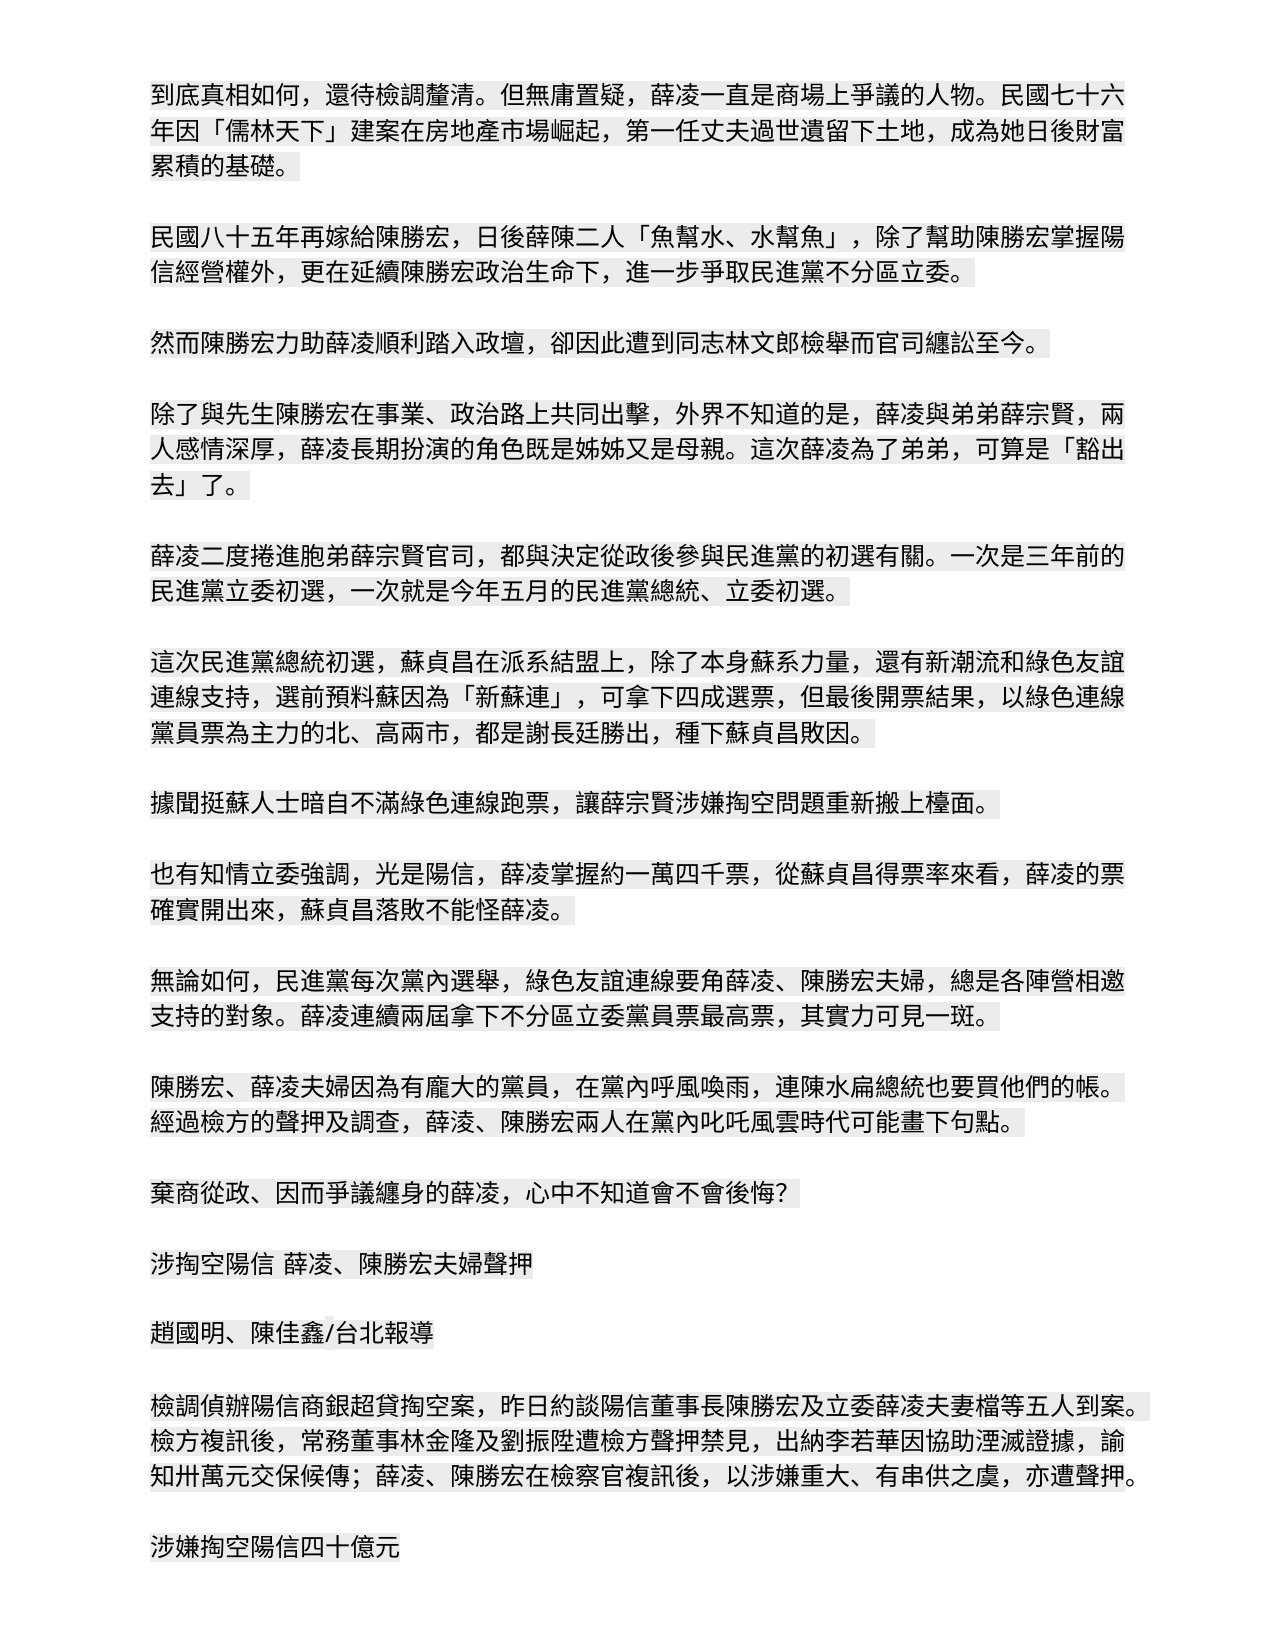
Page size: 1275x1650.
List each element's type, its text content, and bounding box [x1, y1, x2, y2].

text (續) 剛從育幼院回來。 生命與生活是這樣：心裏常是綿延不絕的陰雨天，能寫出來的卻只剩乾燥的事實與概念；想寫的寫不出來，只留一己惆悵，會寫的卻不是真的喜歡寫。悲愴之事永遠屬於個人，因之不可能不信神，因為我若不信祂，那意味著天下無人知我心。 有很長一段年少時光，我常在課堂筆記本內頁寫上電影 "藍與黑" 的那句名言："這是個什麼樣的時代？這是個什麼樣的社會？ 為什麼給了我們藍，卻還要給我們黑？" 我不曾有過為賦新詞的少年愁，一切折騰全是真槍實彈血淚斑斑。如今年過半百，我對生活與生命的感受基本上卻仍不離這幾句對白。人心與世界，一方面醜陋不堪，另一方面卻又如此美麗，美到幾乎要讓人融化。要不是有那樣的藍，我不會投身於黑。 閒言表過，繼續說點骯髒事。 台灣人很熱衷政治，對此我無意見。問題是，光是熱衷是不夠的，你得真的深入圈子，才不會離事實太遠。島內政治，幕前幕後完全兩回事，根本不是一般人所能想像；要是真能和盤托出，你恐怕會對人性整個喪失信心。就連我這樣無所畏懼的亡命份子，就連我親自經歷的各種黑暗事與殺身之禍，我還是不敢多說，因為我可以不要命，卻不能不顧家人安危。 有句成語說 "掛一漏萬"，其實何止漏萬，漏億都還差不多。因此，你得學會如何正確理解那個 "一"。你不可能把億萬說盡，於是只能說一。可是。重點不是 "一"，而是那個 "一" 所漏掛的 "億萬"。 為了節省麻煩，隨手剪了幾篇新舊報導，各位就自己看吧，我就不提細節了 (因為光是 "一" 的細節就已罄竹難書)。 簡單這麼說， 一，很多醜事之所以會爆發，不是因為法治昌明，而是因為分贓不均，以致於這個鬥那個，這派鬥那派。 二，跟時下這個烏七媽黑的人渣黨比起來，阿扁簡直可以說是廉潔聖徒了。 三，最近有個人渣黨的趙姓小混混(蔡英文的選舉顧問)，因為涉嫌販毒、餵毒害死人、把人打斷腿、暴力討債、到處開槍 (警方說沒事沒事，只是玩具槍，你信嗎？)、搶奪救護車、逃役及威風凌駕使喚警察局 (類似斧頭幫的行徑) 等等等，上了媒體。這小混混一門忠烈，綠到發黑，吳怡農說他對這一切什麼都不知道，這就是存心騙小孩，鬼話連篇。連我離開這個圈子三十年的人都略知一二，他會不知道每天跟他一起工作、相處的人是一些什麼樣的人？ 四， 現在的民進黨基本上就是個黑金大本營。它的存在目的與每日例行性運作就是籌謀如何撈錢奪權以及如何傷害異己與對其不敬者。 五，如前文所說，現在的民進黨就是李登輝掌權之後的黑金國民黨之原始複製版，兩者之黑金本質毫無差別，而且有一大半是舊黑金黨國的原班人馬繼續掌權，只是換個顏色而已。 六，黑金教父李登輝的愛徒蔡英文掌權之後，人渣黨更是腐爛骯髒邪惡到毫無道德底線可言，根本就是黑金犯罪集團的同義詞，比阿扁時代更要污穢骯髒邪惡千百倍。 七，如一所述，很多醜事之所以會爆發，不是因為法治昌明，而是因為分贓不均，以致於這個鬥內個，這派鬥那派。被指控的一方當然是黑道，問題是，指控這小混混之趙姓家族是黑道的何志偉白道家族，恐怕更惡劣；套句我常說的話："人渣黨的白道的白天，比黑道的黑夜更黑"。 八，欲了解何志偉家族，請先從其繼父陳勝宏理解起。早期黨外有個著名的內部鬥爭，謂之 "雞兔同籠"，沿續更早的、由黨外編聯會所發動的批康運動 (康就是康寧祥，批康就是反妥協，反公職掛帥，主張群眾抗爭，反對選舉，反對體制內議會路線)。 雞就是鬥雞，意味著為人民、為理想戰鬥，而兔則是在敵人面前搔首弄姿的兔女郎，聽話乖巧的兔寶寶，腐敗，貪婪，假反抗，真分贓，藉以向國民黨分得一杯羹。雞的代表人是阿扁和謝長廷及新潮流，而兔則是其他所有黨外民意代表均屬之。陳勝宏就是當年的兔寶寶之一，被鬥雞們打為利益派與投機份子。 我當年腦袋不清，也是站在雞這一邊，以為阿扁和謝長廷及新潮流比較有理想，至少很清廉。在當年確實是這樣，阿扁有一度幾乎就是理想主義的道德化身。我手邊有一本當年由某黨外雜誌出版的書，全書就是在比較林義雄和陳水扁，認為他們兩人都具有崇高的道德情操與無私奉獻精神。 我一直到1990年腦袋才清醒過來，終於才認清那些所謂鬥雞，其實只是用不同於兔寶寶的方式來斂財奪權而已，於是慢慢就淡出了這個醜陋圈子。 九，綠媒大老闆吳子嘉說，民進黨扯的爛污，哪裡只是開槍或販毒，還有很多不堪入目的骯髒事，"有如一鍋爛肉禁不起翻"，"一旦翻出來，民進黨還能混嗎？" 我的看法是：不管翻出多少惡臭不堪的爛肉，民進黨照樣還是能呼風喚雨，因為媒體、教育與司法完全就掌握在他們手上；只要不斷造謠抹黑異己，不斷炒作仇中反華，不斷查水表，不斷威嚇不滿聲音，不斷美化自己，不斷洗腦年輕一代，永遠就會有無數腦殘為其效忠到底。 當然，這樣一種近乎絕對封閉的政治壟斷也不是不可能打破，力量有二，一是來自於對岸祖國與美國之間的實力消長，二是來自於島內民間有識之士的勇於發聲與反抗，揭穿人渣黨的真實樣貌。 這兩種力量，前者是可期待的，解放台灣是必然的，差別只是在解放過程中兩岸同胞得承受多少根本不必要的痛苦，而美、日及島內漢奸卻希望這樣一些痛苦能夠極大化，以便打擊祖國的復興。 第二種力量卻令人悲觀。台灣人膽子小，很窩囊，向來如此。特別是所謂讀書人，稍微有點骨頭的，似乎就像鳳毛麟角那樣罕見，不管是醫界、學界或文化界，一片綠油油，找不到幾個還把良心當一回事的人，卻充斥趨炎附勢之徒，致力於仇中反華，存心睜眼說瞎話，爭相表態表效忠。 陳真 2021. 05. 01. ================================= 誰給趙映光底氣？ 聽到這句話吳子嘉嚇死了 中時新聞網 李培睿 2021年5月1日 民進黨台北市黨部評委召集人趙映光之子趙介佑涉販毒遭到聲押，趙映光日前臨時舉行記者會，表示應盡速召開評委會對趙介佑除名處分。對此，美麗島電子報董事長吳子嘉質疑，到底是誰給趙映光的底氣，並指自己聽到趙映光講的「有生之年」後，也嚇壞了，吳子嘉還爆料，趙映光之所以會說「到此為止」，是因為後面的事情有如一鍋爛肉，禁不起翻，若翻出來民進黨就不用混了。 吳子嘉30日在政論節目《關鍵時刻》中表示，這件事情最關進的問題是「誰給趙映光底氣？」他憑什麼把民進黨攪翻天？並指他背後還有有力人士，否則他沒有這個膽量。 吳子嘉指出，趙映光懷疑何志偉家族在背後搞鬼，而趙映光的兩句話是關鍵所在，一個是「這個事情到此為止」，而這句話是表示，後面誰在搞他？「他認為會不會是何志偉搞嘛，所以這個事情到此為止，我跟你講，這是兄弟的話」；而第二句話更讓人緊張，就是「有生之年」，吳子嘉直言，「哇靠，嚇死了，碰到一個人跟我搞有生之年，我老婆跟我有生之年我都嚇死了」，所以何志偉當然嚇壞了，而誰給趙映光底氣，這是第一個問題。 吳子嘉認為，第二個問題則是趙介佑吸毒、開槍，「陳勝宏有去吸毒開槍嗎？何志偉有去開槍嗎？現在是在牽拖誰？」趙介佑開槍牽拖陳勝宏，很莫名其妙，「自己兒子沒管好，牽拖到陳勝宏家裡幹什麼？」他並指出，趙介佑吸毒、開槍，是老爸幫他善的後，吳子嘉還質疑，怎麼可能開的是道具槍，檢調要介入調查。 吳子嘉也覺得很奇怪，趙映光哪來的力量善後？為什麼北投分局要配合他，且為什麼一天到晚他們家在開槍？「奇怪了，他們在幹什麼？台北市的槍他們開了一半」，他更指出，今天的這封警告函，非常惡劣。 吳子嘉透露，趙映光是自己跑出來嗆聲，把陳勝宏壓下去，警告到此為止，到此為止的意思，不是只有開槍、吸毒，還有其他後續的事情，有如一鍋爛肉禁不起翻，「翻出來民進黨還能混嗎？」 =================== 吳怡農不知趙介佑黑道背景 何志偉當年一句話打臉 TVBS 記者 陳郁仁 報導 2021/05/01 綠北市黨部主委吳怡農昨說，事發當下才知道趙家的黑道背景。但其實，何志偉去年在黨中央為吳怡農開特例參選台北市黨部主委時，就說出當時中執會的關鍵字是黑道，「我每次聽到黑道都會心生畏懼」。何志偉的一番話，現在看起來格外諷刺。 去年底，綠委何志偉的一句話，就已經透露出端倪。民進黨去年底修改黨內選舉規定，經中執會通過，縣市黨部主委不受入黨兩年限制，等於替吳怡農參選北市黨部主委的資格開了特例，當時被外界稱為「吳怡農條款」。而綠委何志偉當時受訪就說，中執會的關鍵字是黑道，「我每次聽到黑道都會心生畏懼，但是我認為，當我心生畏懼時，我也會變得更勇敢」。 ====================== 趙介佑案藏鏡人是他？媒體人爆內幕 2021/04/30 中時新聞網 李俊毅 民進黨台北市黨部評委召集人趙映光的兒子趙介佑，涉毒品案遭到聲押，趙映光則在30日晚間書面請辭。對此，資深媒體人陳揮文不諱言，幕後藏鏡人和目的其實很清楚，就是民進黨立委何志偉，這牽扯去年北市黨部主委選舉，何母薛凌與民進黨海派成員、前北市議員王孝維的派系內鬥，王孝維又與總統府國策顧問黃承國交情友好，這是有計畫的。陳揮文說，前總統陳水扁聽完一定會有所感觸，他強調，蔡英文總統對此不可能不知情。 陳揮文說，扁總統過去擔任台北市長的時候，當時的台北市黨部主委是高志鵬，那時候是「正義連線」(被稱為「扁系」，曾是民進黨內最大派系)，運作跟現在完全不一樣，但為什麼蔡英文上台後，民進黨台北市黨部變成這個德行？變得荒腔走板、黑影幢幢，難道蔡英文都不知道這些人的背景嗎？不可能嘛！ 陳揮文認為，這事很明顯是民進黨內「巷子內」以切香腸式的方式爆料，諸如合照、證書等，是有步驟的在處理，是派系的內鬥。他強調，是蔡英文上台後縱容趙介佑、趙映光這些人，且趙家父子也不是第一個在北市黨部這樣搞的人，他們只是COPY而已，大家去網路上查一查，上一任台北市黨部評委召集人是誰？就是黃承國，而黃承國現在又身居總統府國策顧問，蔡總統難道沒責任嗎？她會不知情嗎？ 對於趙介佑姑姑、現任民進黨台北市黨部執行長趙心瑜近日表態，「更嚴重的都沒辭職，希望不要無限上綱、不要政治追殺」，陳揮文分析，她其實是警告那些背後放話的人，「夠了，不要再逼我了，再逼下去，我會全部都咬出來」。 ================== 民進黨敢不敢對「黨員大戶」薛凌開鍘？ 【中時電子報林君宜／特稿】 陽信發生超貸款掏空弊案，讓有黨內「黨員大戶」之稱，每逢黨內初選就可「呼風喚雨」的民進黨立委薛凌，遇到從政生涯以來最大的危機。這位棄商從政，從中小企業出身的立委，行事風格也在綠營內部「獨樹一格」。某位黨內人士形容的很貼切，「薛凌不只想掌握金錢，也想握有權力！」 據了解，這次薛凌因陽信銀行違法超貸案遭到聲押，薛凌夫婦早有戒心和警覺。薛凌的先生、陽信銀行董事長、民進黨中常委陳勝宏，曾經致電給某位民進黨主管，了解兩人的司法案件可能受到的黨紀處份，憂心是否影響各自的黨公職身分。 早期從商的薛凌，後來轉戰政治，為了訓練自己的口條，她曾經每週上公關課，只為了讓自己更有政治人物該有的應對能力。某位綠色友誼連線幕僚說，其實薛凌是很認真的女人，也常勤跑基層，只是企圖心太大了。 水能載舟、也能覆舟，政商實力皆不容小覷的薛凌，靠著陽信銀行的支援而無後顧之憂，但也因此與各種金權爭議脫不了關係。 薛凌手中握有七萬張黨員票，一向被黨內形容為「黨員大戶」，不管是立委初選或是中常委、中執委選舉，在民進黨內，只要碰到選舉，沒有人敢得罪薛凌，私底下也紛紛拉攏薛凌，只為了爭取黨員支持。某位形象清新的女立委在立委初選時，幾乎時時刻刻與薛凌站在一起，足見薛凌雄厚的「政治實力」。 陽信弊案是否將衝擊薛凌不分區立委身分，引發各界關注。雖然陽信弊案算是「舊案」，但檢方此次大動作搜索，顯然有備而來，屆時薛凌若遭到起訴，一向仰賴薛凌龐大黨員票的民進黨，敢不敢真正「開鍘」，將是一大考驗。 棄商從政 成敗都是陽信 叱吒綠營10年 薛凌爭議纏身 曾薏蘋、林諭林、陳一姍/新聞幕後 六月底，陽信商銀股東會，陽信董事長陳勝宏才公開以個人性命作擔保，如果陽信有被小舅子薛宗賢掏空，將「切腹自殺」。言猶在耳，昨日現任民進黨不分區立委，董娘薛凌與陳勝宏以有串供之虞雙雙被聲押，陳勝宏要如何履行他的「公開承諾」，備受矚目。 從數字上，陽信目前逾期放款比重二點五八％，逾放準備率達四二點二二％，並非金管會列管的頭號對象。昨日檢調偵查的掏空，並非新案；也不是薛凌涉入的第一起弊案。 早在薛凌參加民進黨不分區立委初選，立委林文郎就以半版廣告舉發，薛凌透過胞弟薛宗賢人頭帳戶超貸的證據。林文郎當時把陽信形容成第二個「中興銀行」。 接收前夫遺產 崛起政壇 根據林文郎的說法，薛宗賢以人頭戶名義，在九十二年競標中華日報松江路大樓，得標後還以四個自然人名義，從九十二年二月起，向陽信銀借了五筆錢，合計金額近四．八億元。薛凌對於指控，全盤否認。 到底真相如何，還待檢調釐清。但無庸置疑，薛凌一直是商場上爭議的人物。民國七十六年因「儒林天下」建案在房地產市場崛起，第一任丈夫過世遺留下土地，成為她日後財富累積的基礎。 民國八十五年再嫁給陳勝宏，日後薛陳二人「魚幫水、水幫魚」，除了幫助陳勝宏掌握陽信經營權外，更在延續陳勝宏政治生命下，進一步爭取民進黨不分區立委。 然而陳勝宏力助薛凌順利踏入政壇，卻因此遭到同志林文郎檢舉而官司纏訟至今。 除了與先生陳勝宏在事業、政治路上共同出擊，外界不知道的是，薛凌與弟弟薛宗賢，兩人感情深厚，薛凌長期扮演的角色既是姊姊又是母親。這次薛凌為了弟弟，可算是「豁出去」了。 薛凌二度捲進胞弟薛宗賢官司，都與決定從政後參與民進黨的初選有關。一次是三年前的民進黨立委初選，一次就是今年五月的民進黨總統、立委初選。 這次民進黨總統初選，蘇貞昌在派系結盟上，除了本身蘇系力量，還有新潮流和綠色友誼連線支持，選前預料蘇因為「新蘇連」，可拿下四成選票，但最後開票結果，以綠色連線黨員票為主力的北、高兩市，都是謝長廷勝出，種下蘇貞昌敗因。 據聞挺蘇人士暗自不滿綠色連線跑票，讓薛宗賢涉嫌掏空問題重新搬上檯面。 也有知情立委強調，光是陽信，薛凌掌握約一萬四千票，從蘇貞昌得票率來看，薛凌的票確實開出來，蘇貞昌落敗不能怪薛凌。 無論如何，民進黨每次黨內選舉，綠色友誼連線要角薛凌、陳勝宏夫婦，總是各陣營相邀支持的對象。薛凌連續兩屆拿下不分區立委黨員票最高票，其實力可見一斑。 陳勝宏、薛凌夫婦因為有龐大的黨員，在黨內呼風喚雨，連陳水扁總統也要買他們的帳。經過檢方的聲押及調查，薛淩、陳勝宏兩人在黨內叱吒風雲時代可能畫下句點。 棄商從政、因而爭議纏身的薛凌，心中不知道會不會後悔？ 涉掏空陽信 薛凌、陳勝宏夫婦聲押 趙國明、陳佳鑫/台北報導 檢調偵辦陽信商銀超貸掏空案，昨日約談陽信董事長陳勝宏及立委薛凌夫妻檔等五人到案。檢方複訊後，常務董事林金隆及劉振陞遭檢方聲押禁見，出納李若華因協助湮滅證據，諭知卅萬元交保候傳；薛凌、陳勝宏在檢察官複訊後，以涉嫌重大、有串供之虞，亦遭聲押。 涉嫌掏空陽信四十億元 民進黨不分區立委薛凌遭身兼陽信股東的同黨立委林文郎指控，於九十三年間競選不分區立委初選時，利用陽信商銀常務董事的身分，涉嫌與董事長陳勝宏等勾結，涉嫌掏空陽信四十億元。 士林地檢署昨天指揮調查局台北市調查處展開約談行動，約談的五人分別是，薛凌、陽信董事長陳勝宏、常務董事林金隆、劉振陞及放款部出納李若華。 檢調在六月中旬前一波偵查中，已聲押包括陽信常董薛宗賢、其女友王玉蘭、分行經理陳益源、襄理何明龍等四人，昨天是第二波約談行動。 據了解，陳勝宏接受約談時，表示貸款過程合法，否認協助薛凌及其胞弟薛宗賢，利用人頭建設公司向該行超貸或掏空陽信資金的背信及詐欺的犯意。薛凌則保留的說，因時間久遠，是否與檢調掌握的證據符合，她已記不清楚。 士林地檢署追查，發現薛凌及陳勝宏涉嫌透過薛宗賢及其女友王玉蘭等人頭進行超貸，至少有近五億元不法掏空。檢調發現，薛宗賢手中擁有兩家建設公司、三家營造公司及一家工程行，但他以王玉蘭等人頭負責人，利用購屋或擴建房屋等名義，多次向陽信銀行貸款近五億元，卻全數轉匯到薛宗賢名下使用。 可疑資金進出異常 檢調約談人頭負責人到案，供詞多指向薛宗賢就是公司實際負責人。其中，居關鍵地位的王玉蘭，即使對案情瞭若指掌，仍否認知情，被聲押禁見獲准。薛宗賢則將責任全推給姊姊薛凌，因此，檢調彙集各項證據，認為薛凌也涉有重嫌，昨天約談她到案。 據了解，檢調調閱陳勝宏、薛凌等人帳冊，發現有異常的可疑資金進出，這些證據對他們相當不利。 [150, 75, 1125, 1562]
